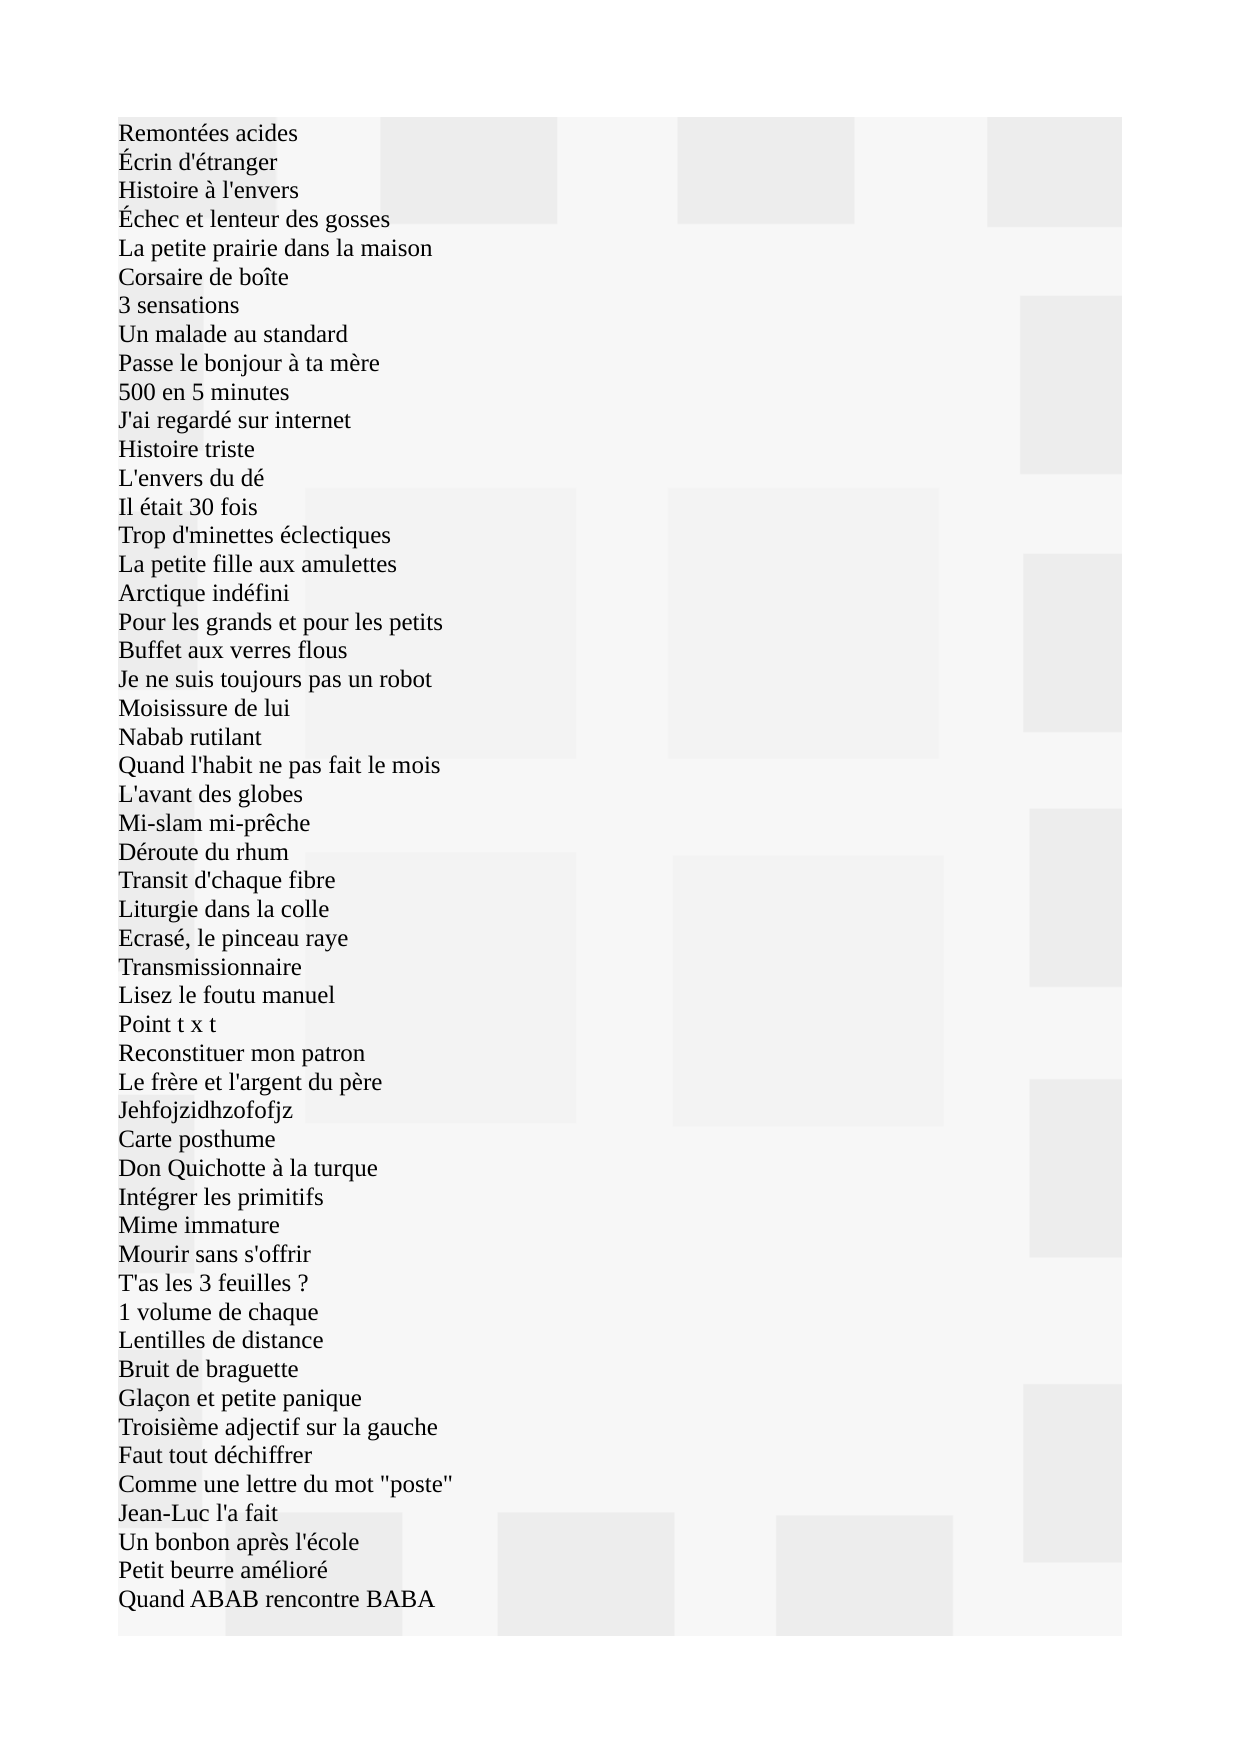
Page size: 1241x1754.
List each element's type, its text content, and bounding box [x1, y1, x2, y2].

text Le frère et l'argent du père [118, 1067, 1122, 1096]
text Don Quichotte à la turque [118, 1153, 1122, 1182]
text Glaçon et petite panique [118, 1383, 1122, 1412]
text Jean-Luc l'a fait [118, 1498, 1122, 1527]
text Arctique indéfini [118, 578, 1122, 607]
text Trop d'minettes éclectiques [118, 521, 1122, 549]
text 500 en 5 minutes [118, 377, 1122, 406]
text Quand ABAB rencontre BABA [118, 1584, 1122, 1613]
text Buffet aux verres flous [118, 636, 1122, 664]
text Lentilles de distance [118, 1326, 1122, 1354]
text L'envers du dé [118, 463, 1122, 492]
text Je ne suis toujours pas un robot [118, 664, 1122, 693]
text Petit beurre amélioré [118, 1556, 1122, 1584]
text T'as les 3 feuilles ? [118, 1268, 1122, 1297]
text Moisissure de lui [118, 693, 1122, 722]
text Il était 30 fois [118, 492, 1122, 521]
text Ecrasé, le pinceau raye [118, 923, 1122, 952]
text Histoire triste [118, 434, 1122, 463]
text Mime immature [118, 1211, 1122, 1239]
text Lisez le foutu manuel [118, 981, 1122, 1009]
text La petite prairie dans la maison [118, 233, 1122, 262]
text Carte posthume [118, 1124, 1122, 1153]
text Déroute du rhum [118, 837, 1122, 866]
text Jehfojzidhzofofjz [118, 1096, 1122, 1124]
text Intégrer les primitifs [118, 1182, 1122, 1211]
text 1 volume de chaque [118, 1297, 1122, 1326]
text 3 sensations [118, 291, 1122, 319]
text Histoire à l'envers [118, 176, 1122, 204]
text Troisième adjectif sur la gauche [118, 1412, 1122, 1441]
text Écrin d'étranger [118, 147, 1122, 176]
text Transmissionnaire [118, 952, 1122, 981]
text Passe le bonjour à ta mère [118, 348, 1122, 377]
text Point t x t [118, 1009, 1122, 1038]
text Bruit de braguette [118, 1354, 1122, 1383]
text Reconstituer mon patron [118, 1038, 1122, 1067]
text Liturgie dans la colle [118, 894, 1122, 923]
text Comme une lettre du mot "poste" [118, 1469, 1122, 1498]
text J'ai regardé sur internet [118, 406, 1122, 434]
text Un bonbon après l'école [118, 1527, 1122, 1556]
text Échec et lenteur des gosses [118, 204, 1122, 233]
text Nabab rutilant [118, 722, 1122, 751]
text Faut tout déchiffrer [118, 1441, 1122, 1469]
text Remontées acides [118, 118, 1122, 147]
text Quand l'habit ne pas fait le mois [118, 751, 1122, 779]
text L'avant des globes [118, 779, 1122, 808]
text Un malade au standard [118, 319, 1122, 348]
text La petite fille aux amulettes [118, 549, 1122, 578]
text Mi-slam mi-prêche [118, 808, 1122, 837]
text Transit d'chaque fibre [118, 866, 1122, 894]
text Corsaire de boîte [118, 262, 1122, 291]
text Pour les grands et pour les petits [118, 607, 1122, 636]
text Mourir sans s'offrir [118, 1239, 1122, 1268]
